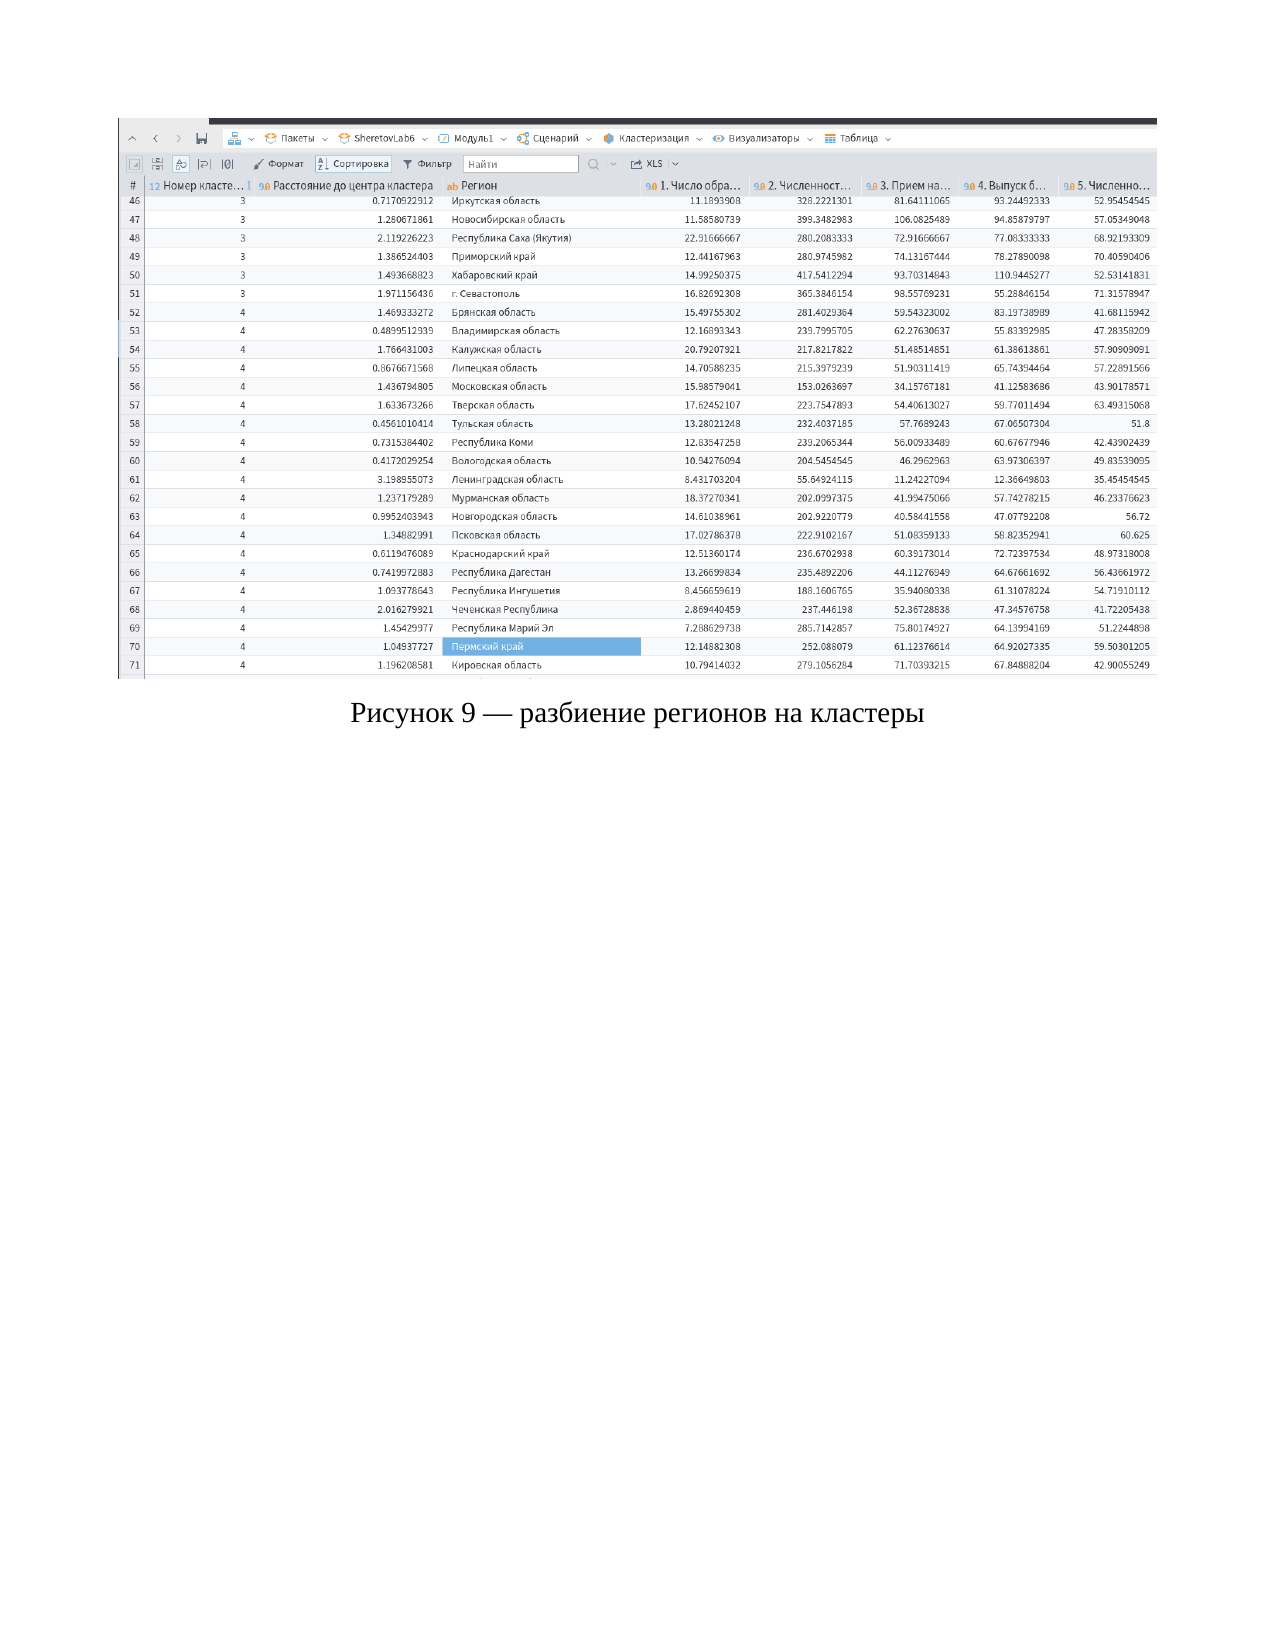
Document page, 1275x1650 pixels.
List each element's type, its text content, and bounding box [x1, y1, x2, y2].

text Рисунок 9 — разбиение регионов на кластеры [118, 679, 1157, 729]
picture [118, 118, 1157, 679]
